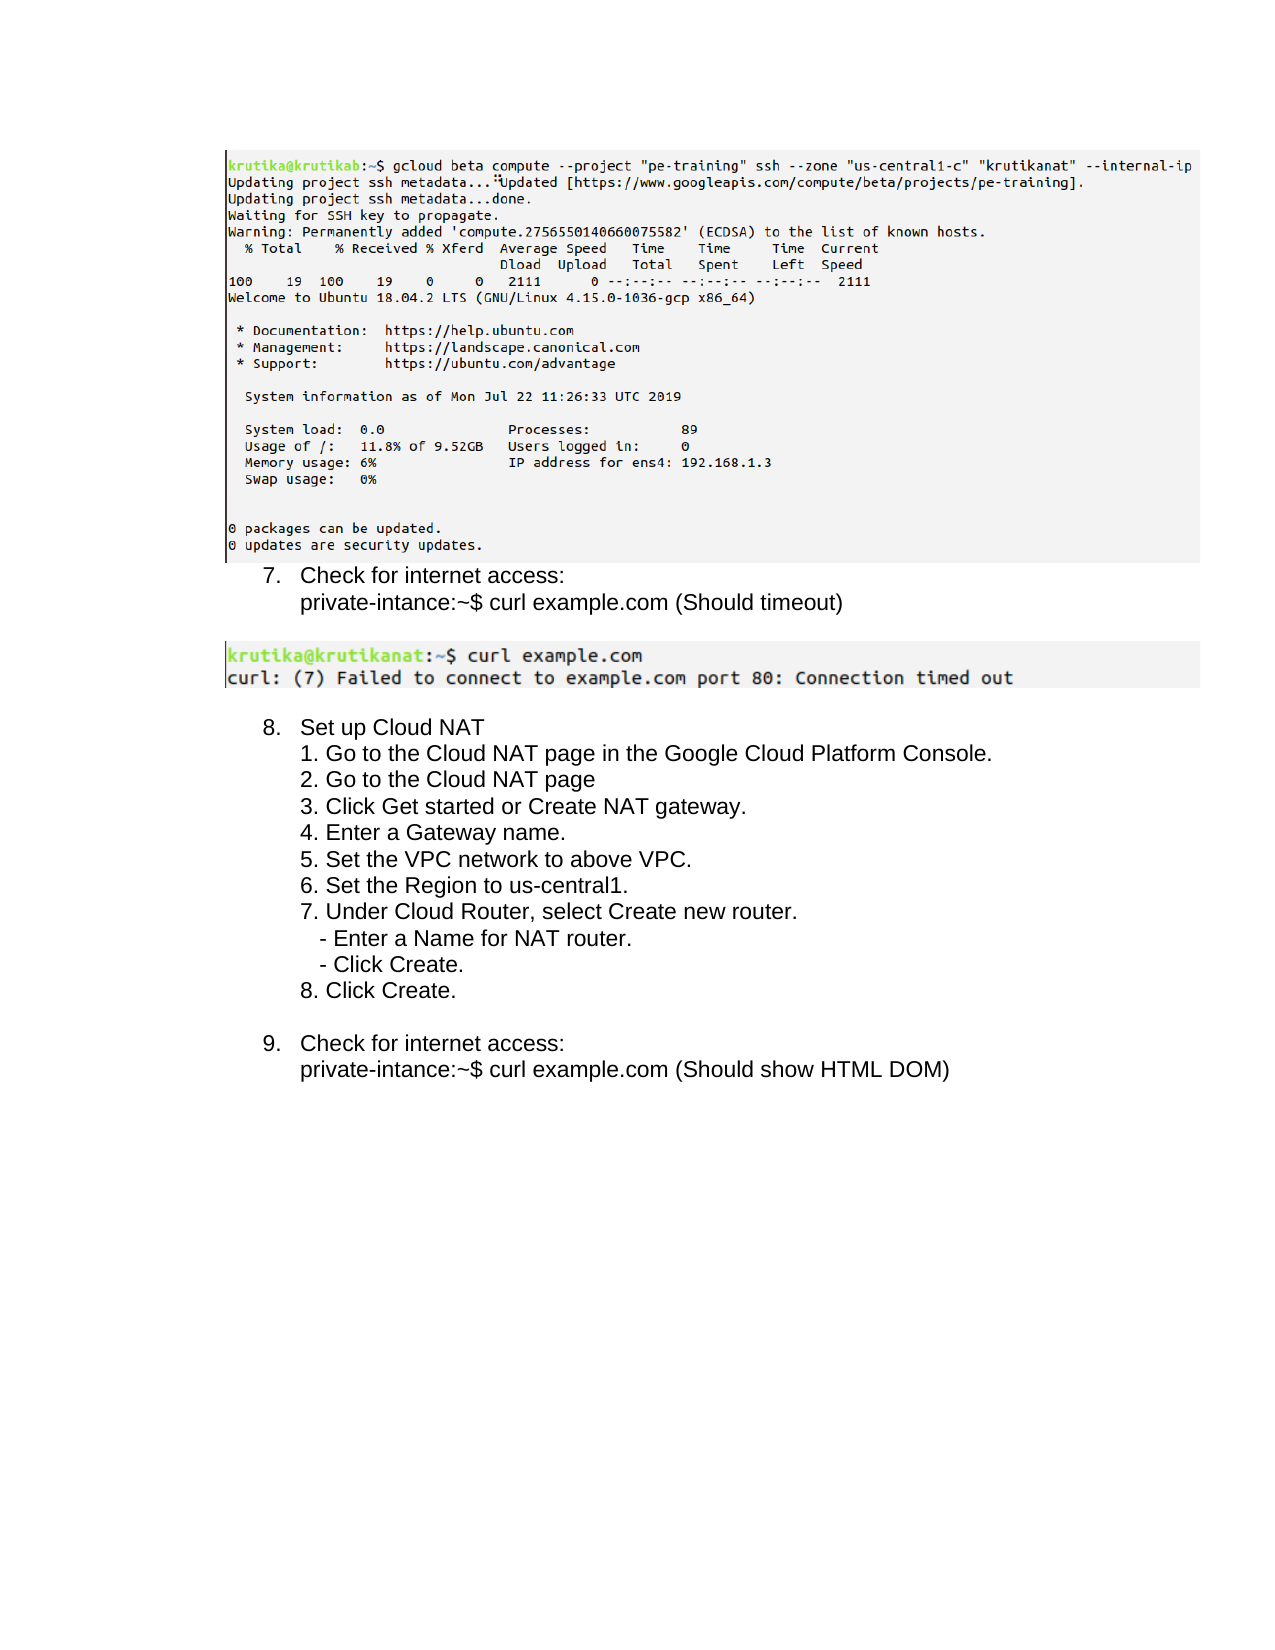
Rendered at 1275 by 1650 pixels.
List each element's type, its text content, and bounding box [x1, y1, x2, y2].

text 5. Set the VPC network to above VPC. [300, 846, 1125, 872]
text 3. Click Get started or Create NAT gateway. [300, 793, 1125, 819]
picture [225, 641, 1200, 688]
text private-intance:~$ curl example.com (Should timeout) [300, 589, 1125, 615]
text - Click Create. [300, 951, 1125, 977]
list Check for internet access: [262, 1030, 1125, 1056]
text - Enter a Name for NAT router. [300, 924, 1125, 951]
text 7. Under Cloud Router, select Create new router. [300, 898, 1125, 924]
list Check for internet access: [262, 563, 1125, 589]
text 1. Go to the Cloud NAT page in the Google Cloud Platform Console. [300, 740, 1125, 766]
picture [225, 150, 1200, 563]
list Set up Cloud NAT [262, 714, 1125, 740]
text 2. Go to the Cloud NAT page [300, 766, 1125, 793]
text 8. Click Create. [300, 977, 1125, 1004]
text 6. Set the Region to us-central1. [300, 872, 1125, 898]
text private-intance:~$ curl example.com (Should show HTML DOM) [300, 1056, 1125, 1083]
text 4. Enter a Gateway name. [300, 819, 1125, 846]
